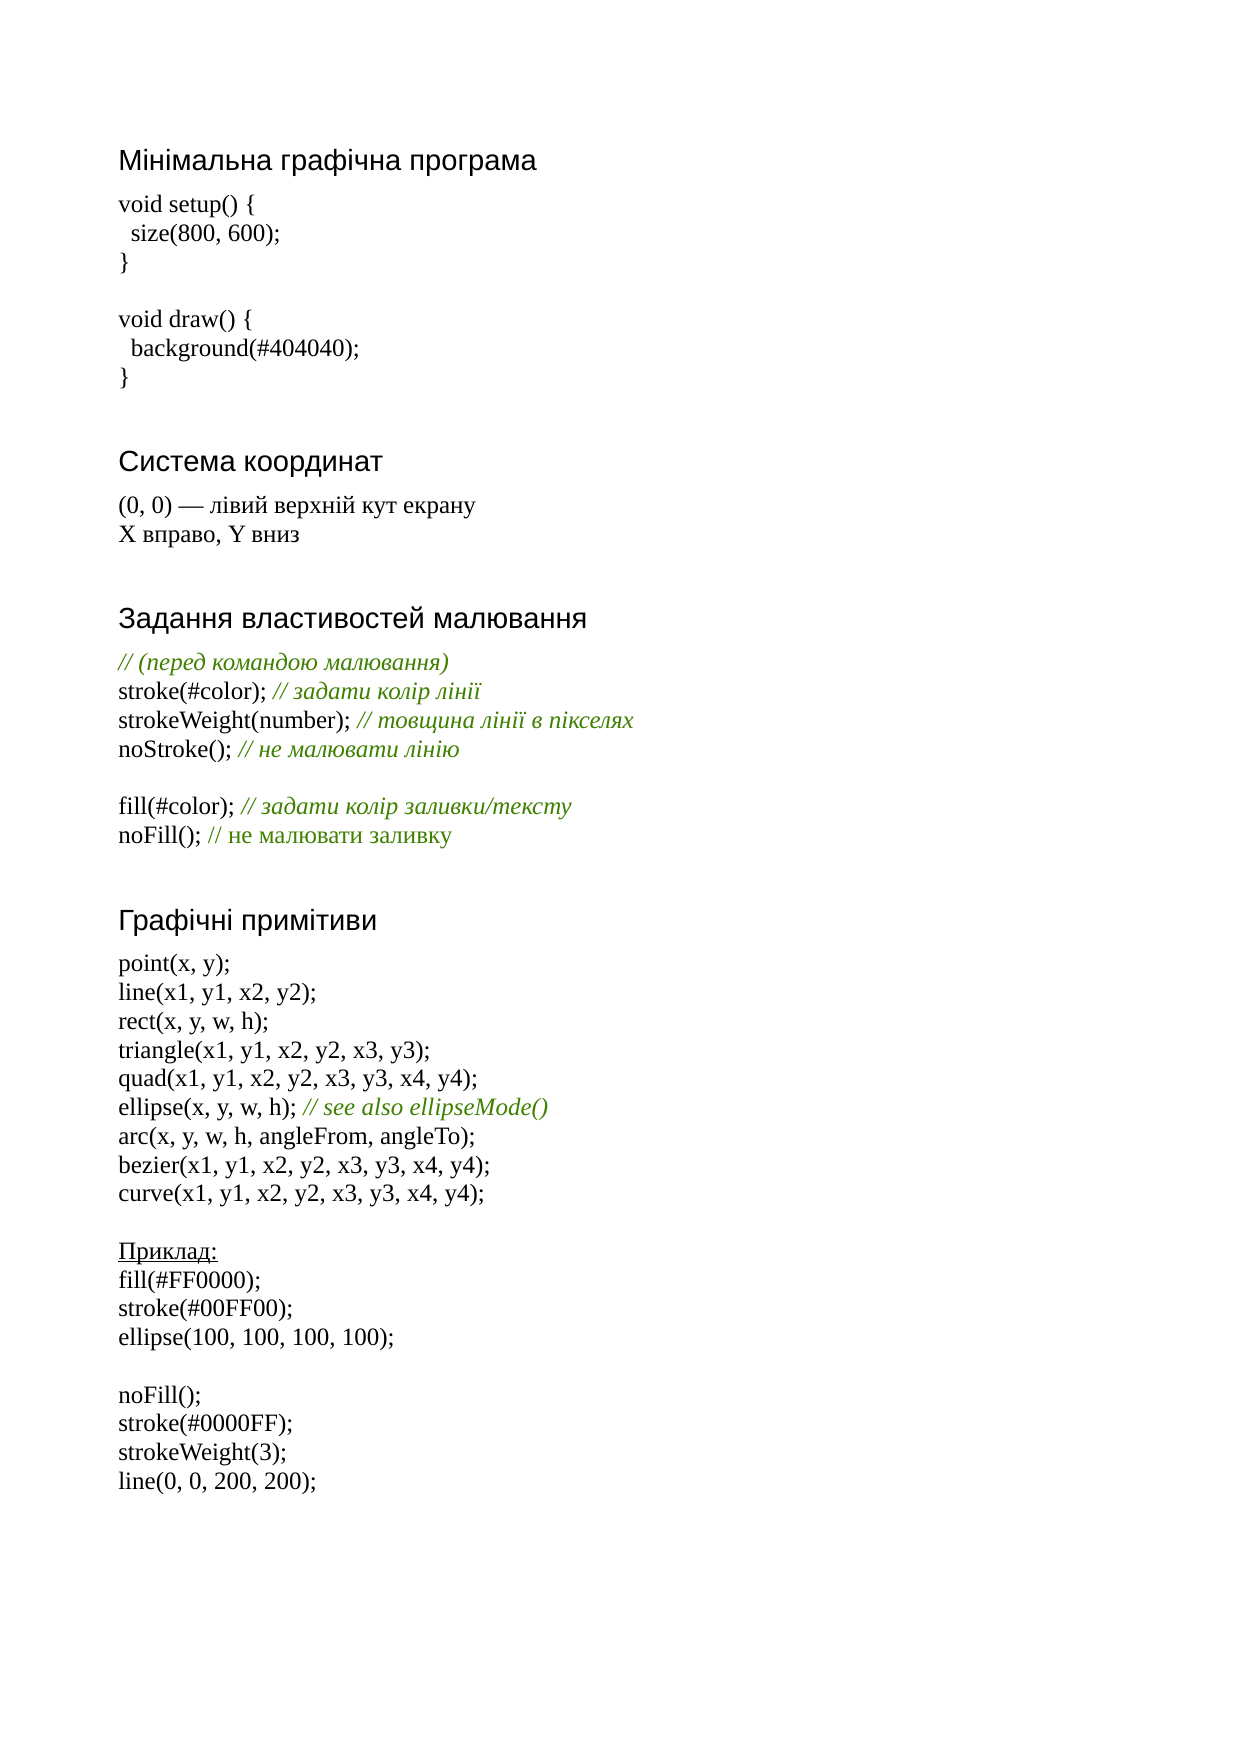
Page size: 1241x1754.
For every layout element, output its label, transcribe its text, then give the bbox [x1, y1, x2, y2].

text stroke(#0000FF); [118, 1408, 1122, 1437]
text strokeWeight(number); // товщина лінії в пікселях [118, 705, 1122, 734]
text fill(#color); // задати колір заливки/тексту [118, 791, 1122, 820]
text rect(x, y, w, h); [118, 1006, 1122, 1035]
text ellipse(100, 100, 100, 100); [118, 1322, 1122, 1351]
text line(0, 0, 200, 200); [118, 1466, 1122, 1495]
text ellipse(x, y, w, h); // see also ellipseMode() [118, 1092, 1122, 1121]
text arc(x, y, w, h, angleFrom, angleTo); [118, 1121, 1122, 1150]
subtitle Задання властивостей малювання [118, 601, 1122, 635]
text Приклад: [118, 1236, 1122, 1265]
text point(x, y); [118, 948, 1122, 977]
text noFill(); // не малювати заливку [118, 820, 1122, 849]
text // (перед командою малювання) [118, 647, 1122, 676]
text (0, 0) — лівий верхній кут екрану [118, 490, 1122, 519]
text noFill(); [118, 1380, 1122, 1408]
subtitle Система координат [118, 444, 1122, 478]
text bezier(x1, y1, x2, y2, x3, y3, x4, y4); [118, 1150, 1122, 1178]
text void draw() { [118, 304, 1122, 333]
text strokeWeight(3); [118, 1437, 1122, 1466]
text quad(x1, y1, x2, y2, x3, y3, x4, y4); [118, 1063, 1122, 1092]
text stroke(#color); // задати колір лінії [118, 676, 1122, 705]
text stroke(#00FF00); [118, 1293, 1122, 1322]
text fill(#FF0000); [118, 1265, 1122, 1293]
text noStroke(); // не малювати лінію [118, 734, 1122, 762]
text X вправо, Y вниз [118, 519, 1122, 548]
text line(x1, y1, x2, y2); [118, 977, 1122, 1006]
text size(800, 600); [118, 218, 1122, 247]
text curve(x1, y1, x2, y2, x3, y3, x4, y4); [118, 1178, 1122, 1207]
text triangle(x1, y1, x2, y2, x3, y3); [118, 1035, 1122, 1063]
text void setup() { [118, 189, 1122, 218]
subtitle Графічні примітиви [118, 902, 1122, 936]
subtitle Мінімальна графічна програма [118, 143, 1122, 177]
text background(#404040); [118, 333, 1122, 362]
text } [118, 247, 1122, 275]
text } [118, 362, 1122, 390]
